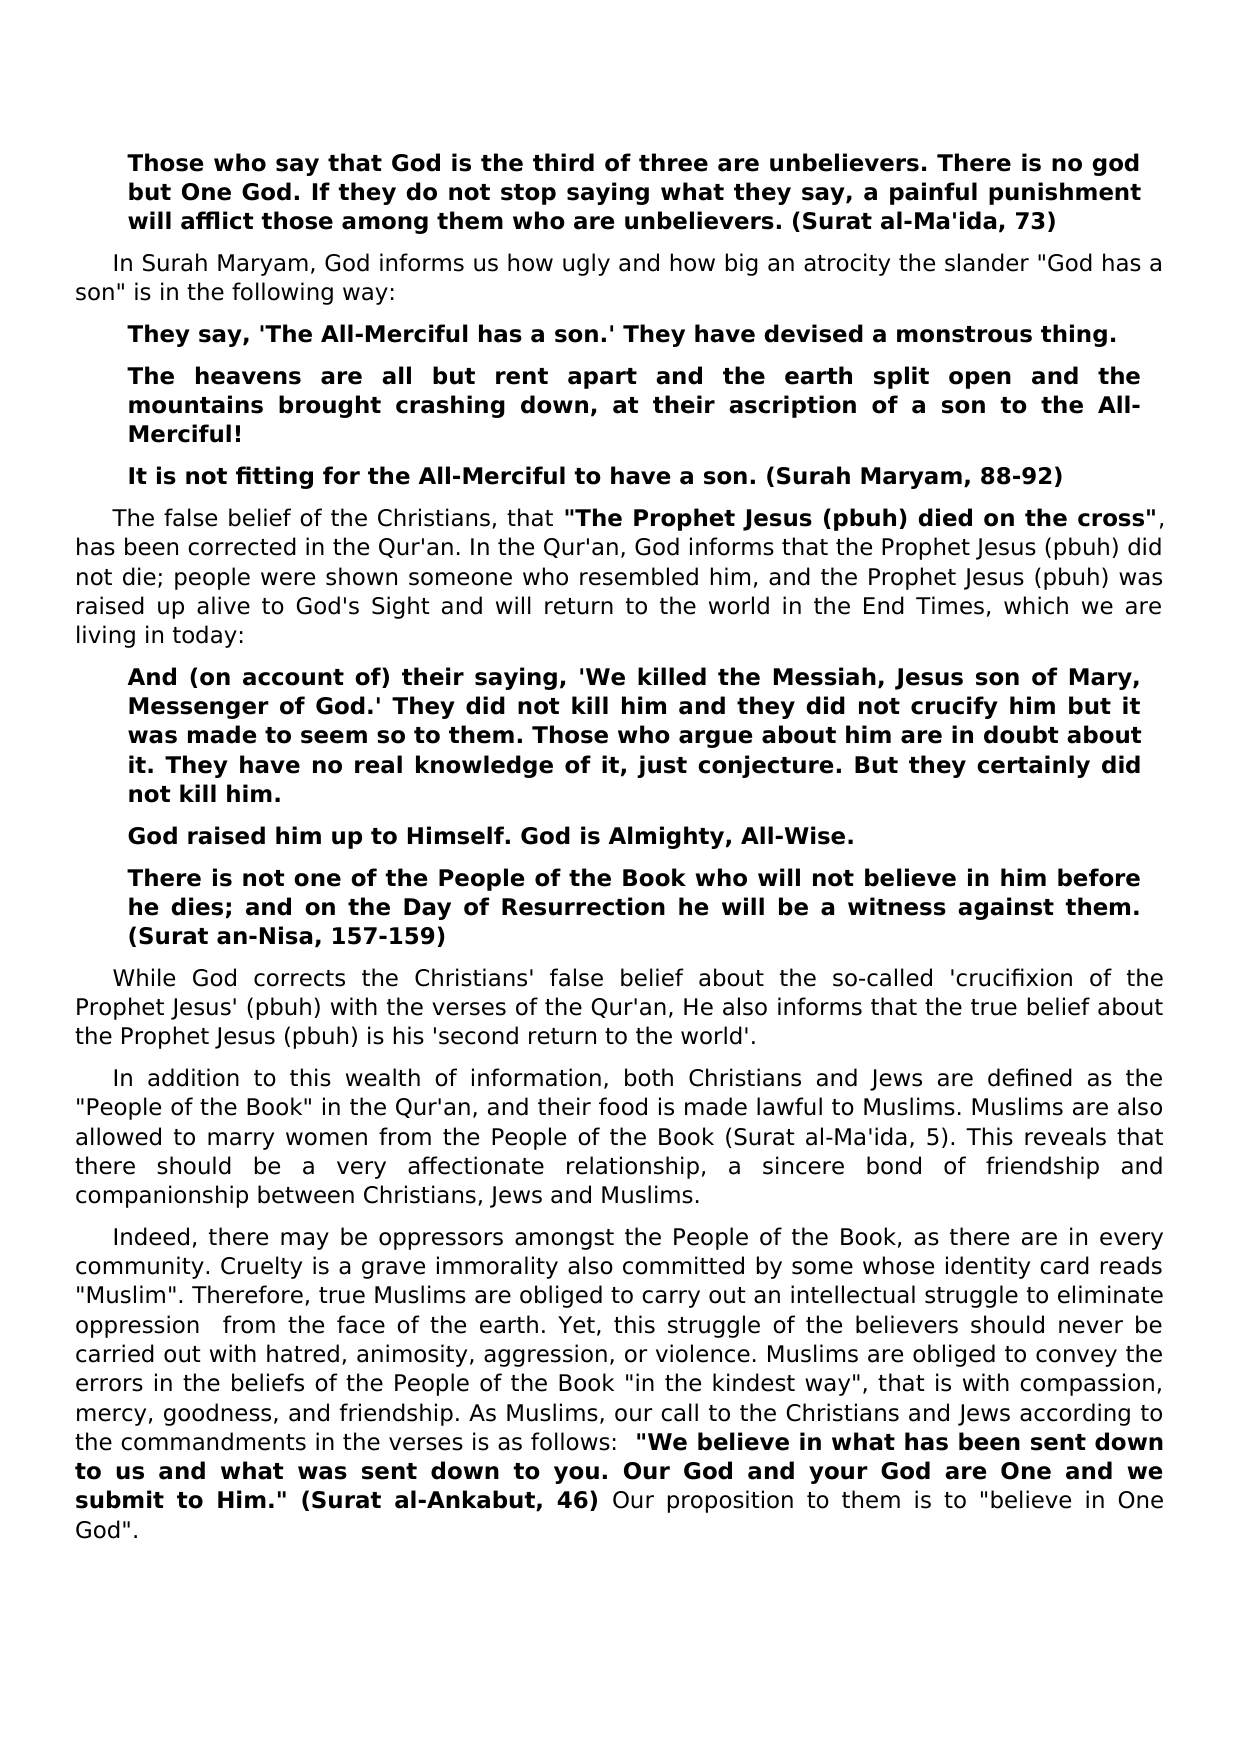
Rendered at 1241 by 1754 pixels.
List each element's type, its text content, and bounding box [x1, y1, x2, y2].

text In addition to this wealth of information, both Christians and Jews are defined as the "People of the Book" in the Qur'an, and their food is made lawful to Muslims. Muslims are also allowed to marry women from the People of the Book (Surat al-Ma'ida, 5). This reveals that there should be a very affectionate relationship, a sincere bond of friendship and companionship between Christians, Jews and Muslims. [75, 1065, 1165, 1209]
text And (on account of) their saying, 'We killed the Messiah, Jesus son of Mary, Messenger of God.' They did not kill him and they did not crucify him but it was made to seem so to them. Those who argue about him are in doubt about it. They have no real knowledge of it, just conjecture. But they certainly did not kill him. [127, 664, 1143, 808]
text In Surah Maryam, God informs us how ugly and how big an atrocity the slander "God has a son" is in the following way: [75, 250, 1165, 306]
text The false belief of the Christians, that "The Prophet Jesus (pbuh) died on the cross", has been corrected in the Qur'an. In the Qur'an, God informs that the Prophet Jesus (pbuh) did not die; people were shown someone who resembled him, and the Prophet Jesus (pbuh) was raised up alive to God's Sight and will return to the world in the End Times, which we are living in today: [75, 505, 1165, 649]
text God raised him up to Himself. God is Almighty, All-Wise. [127, 823, 1143, 849]
text While God corrects the Christians' false belief about the so-called 'crucifixion of the Prophet Jesus' (pbuh) with the verses of the Qur'an, He also informs that the true belief about the Prophet Jesus (pbuh) is his 'second return to the world'. [75, 965, 1165, 1050]
text Those who say that God is the third of three are unbelievers. There is no god but One God. If they do not stop saying what they say, a painful punishment will afflict those among them who are unbelievers. (Surat al-Ma'ida, 73) [127, 150, 1143, 235]
text They say, 'The All-Merciful has a son.' They have devised a monstrous thing. [127, 321, 1143, 348]
text The heavens are all but rent apart and the earth split open and the mountains brought crashing down, at their ascription of a son to the All-Merciful! [127, 363, 1143, 448]
text Indeed, there may be oppressors amongst the People of the Book, as there are in every community. Cruelty is a grave immorality also committed by some whose identity card reads "Muslim". Therefore, true Muslims are obliged to carry out an intellectual struggle to eliminate oppression from the face of the earth. Yet, this struggle of the believers should never be carried out with hatred, animosity, aggression, or violence. Muslims are obliged to convey the errors in the beliefs of the People of the Book "in the kindest way", that is with compassion, mercy, goodness, and friendship. As Muslims, our call to the Christians and Jews according to the commandments in the verses is as follows: "We believe in what has been sent down to us and what was sent down to you. Our God and your God are One and we submit to Him." (Surat al-Ankabut, 46) Our proposition to them is to "believe in One God". [75, 1224, 1165, 1543]
text There is not one of the People of the Book who will not believe in him before he dies; and on the Day of Resurrection he will be a witness against them. (Surat an-Nisa, 157-159) [127, 865, 1143, 950]
text It is not fitting for the All-Merciful to have a son. (Surah Maryam, 88-92) [127, 463, 1143, 490]
